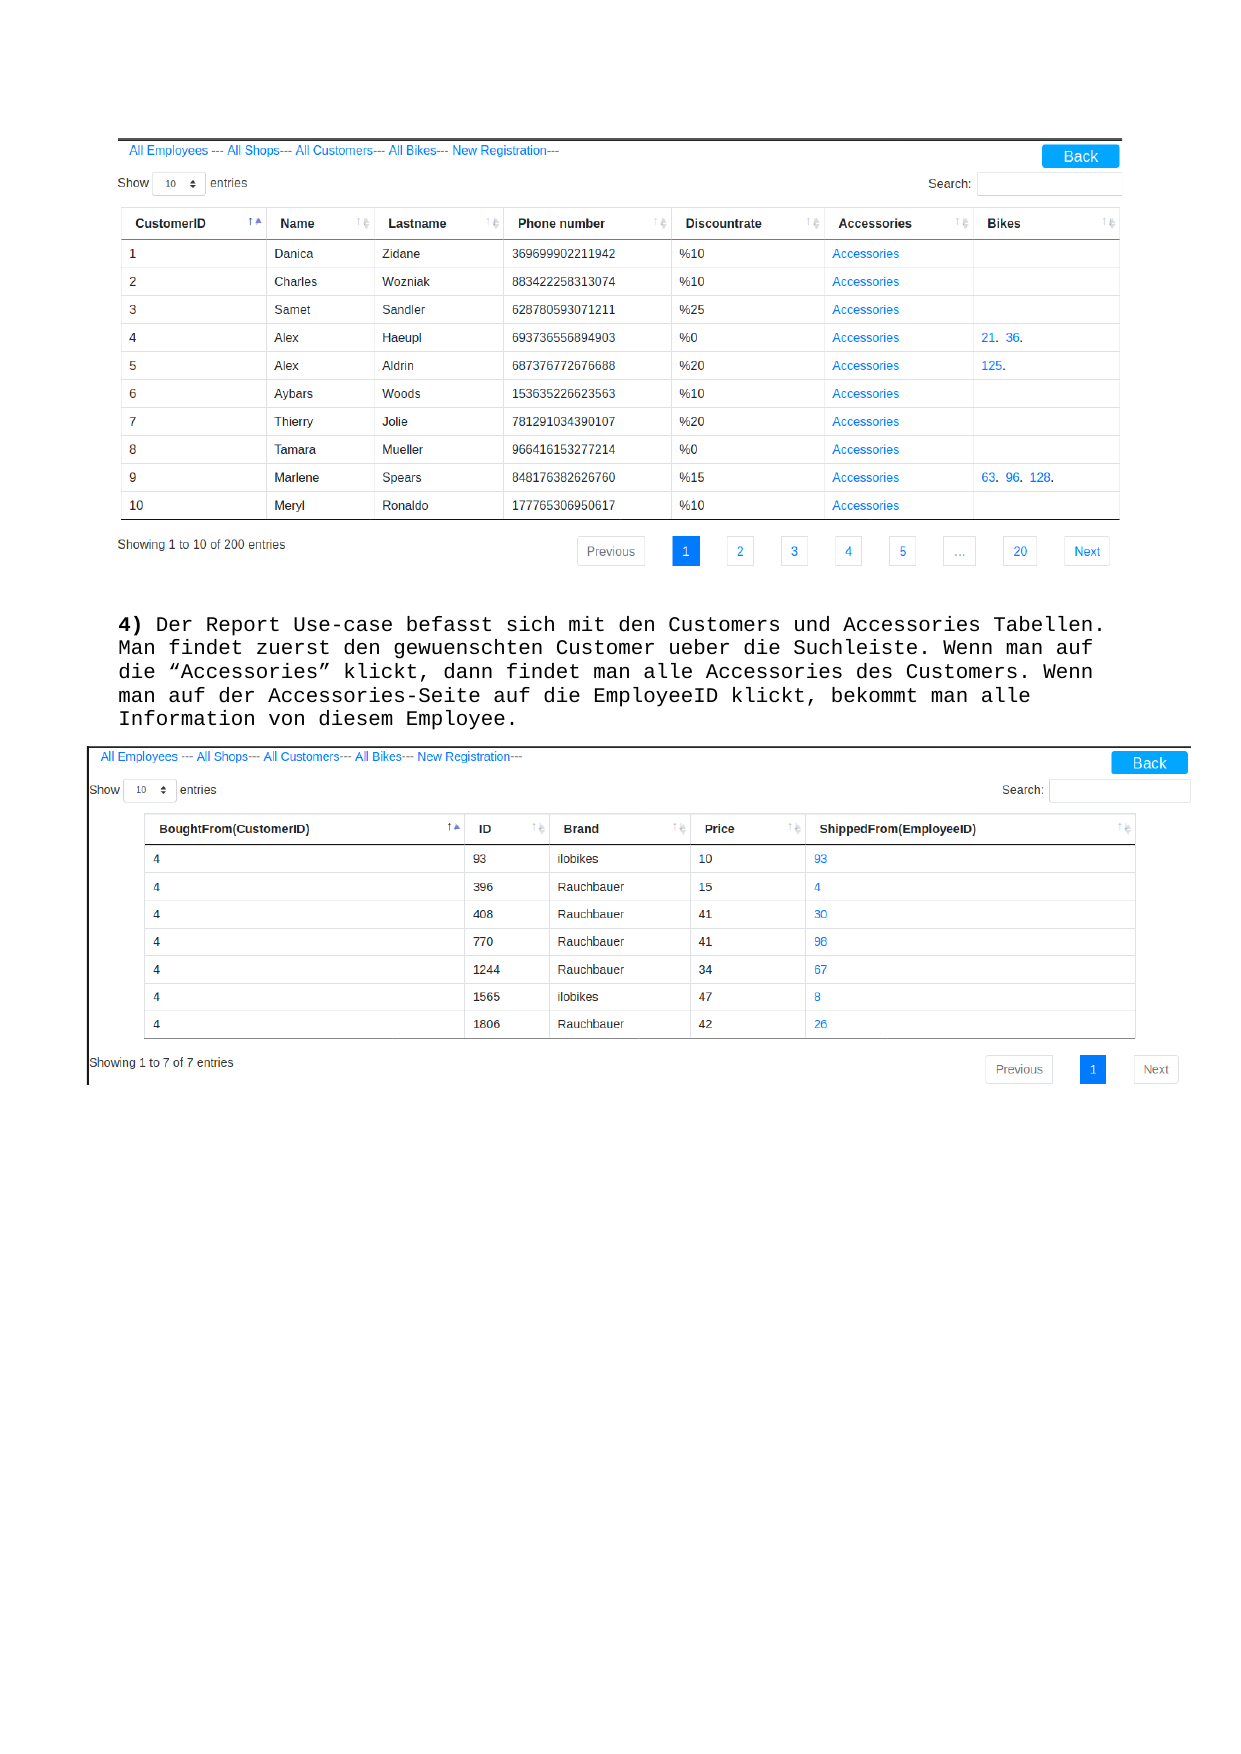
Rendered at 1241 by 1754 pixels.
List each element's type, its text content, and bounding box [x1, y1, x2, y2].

text 4) Der Report Use-case befasst sich mit den Customers und Accessories Tabellen. Man findet zuerst den gewuenschten Customer ueber die Suchleiste. Wenn man auf die “Accessories” klickt, dann findet man alle Accessories des Customers. Wenn man auf der Accessories-Seite auf die EmployeeID klickt, bekommt man alle Information von diesem Employee. [118, 614, 1122, 732]
